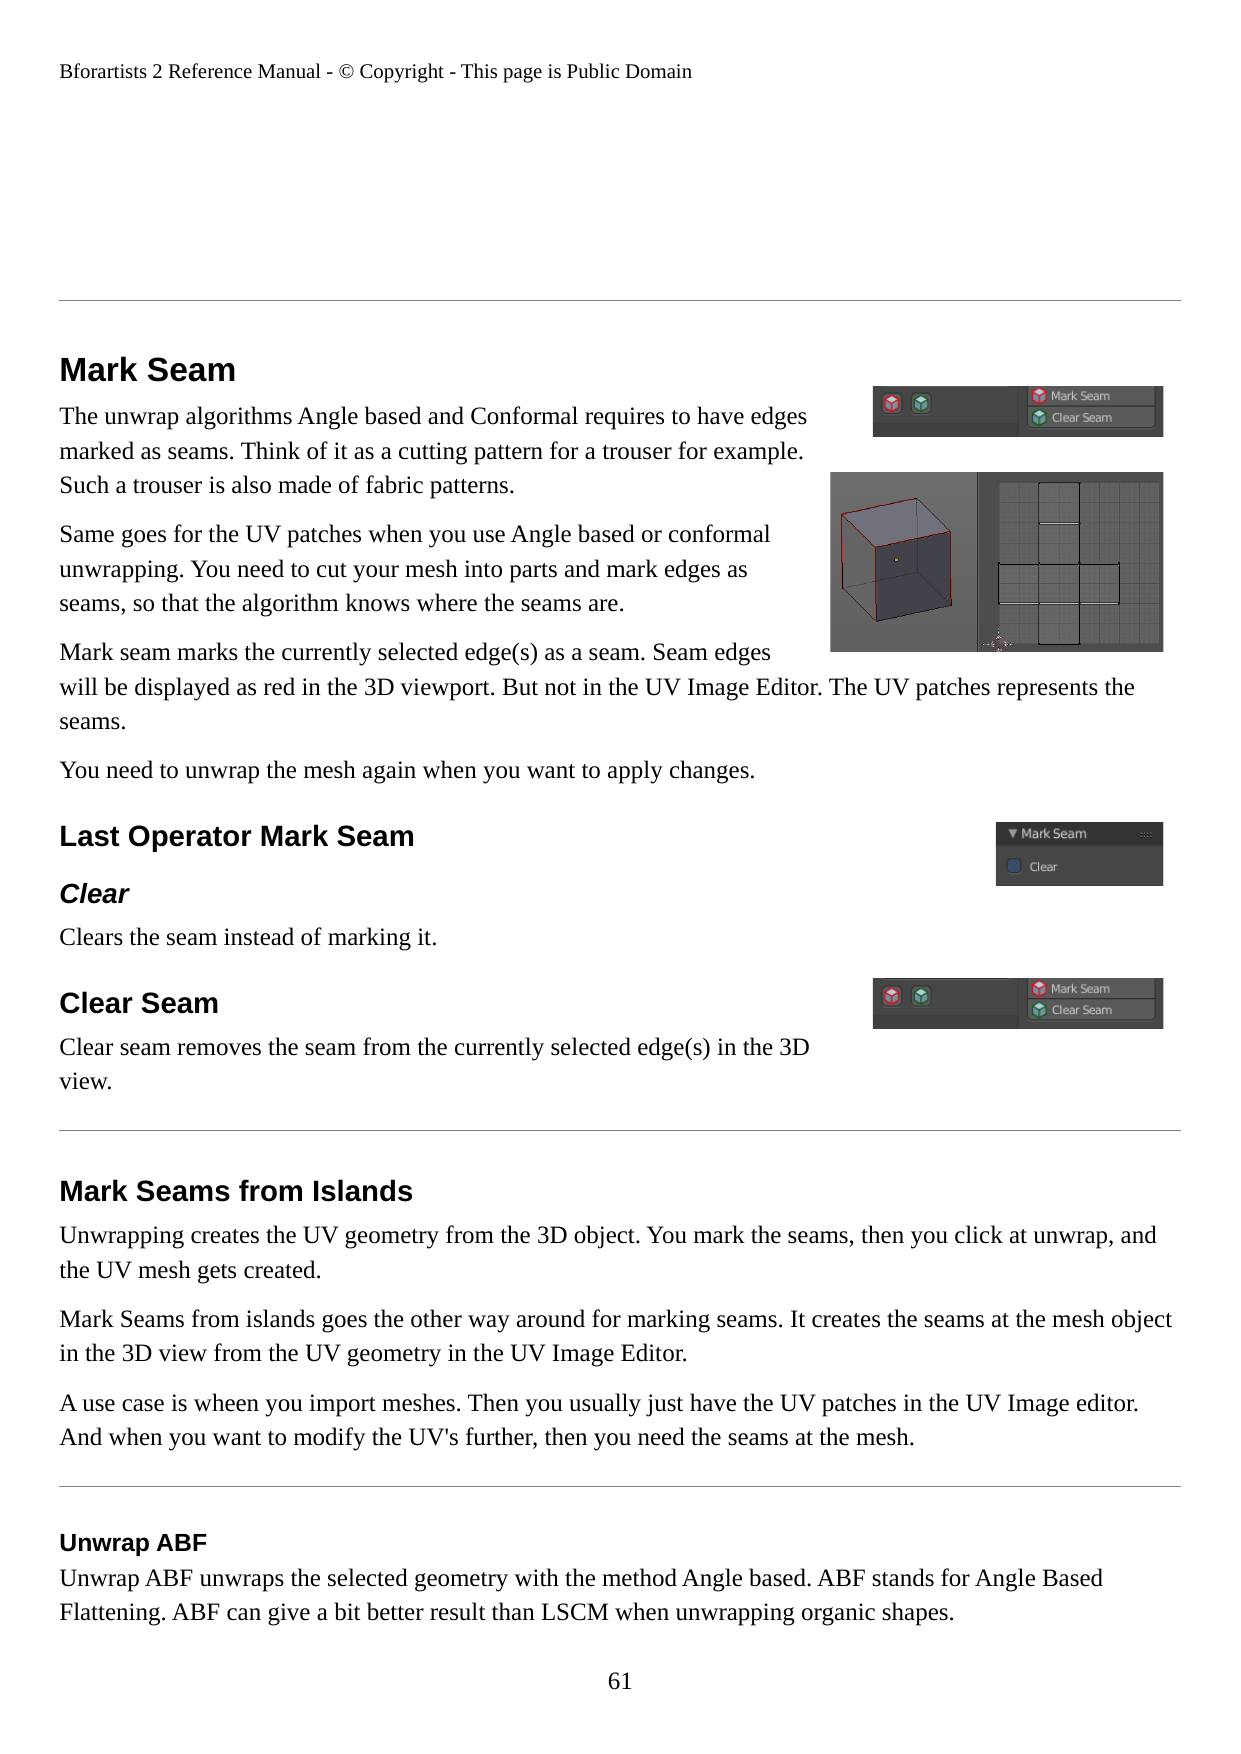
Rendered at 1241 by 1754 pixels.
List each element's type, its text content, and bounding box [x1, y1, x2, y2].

picture [872, 978, 1164, 1029]
subtitle Last Operator Mark Seam [59, 819, 1181, 853]
subtitle Unwrap ABF [59, 1528, 1181, 1556]
text Clear seam removes the seam from the currently selected edge(s) in the 3D view. [59, 1032, 1181, 1095]
text Unwrapping creates the UV geometry from the 3D object. You mark the seams, then you click at unwrap, and the UV mesh gets created. [59, 1221, 1181, 1284]
subtitle [1164, 986, 1181, 1019]
picture [995, 822, 1164, 886]
text A use case is wheen you import meshes. Then you usually just have the UV patches in the UV Image editor. And when you want to modify the UV's further, then you need the seams at the mesh. [59, 1388, 1181, 1451]
text Mark Seams from islands goes the other way around for marking seams. It creates the seams at the mesh object in the 3D view from the UV geometry in the UV Image Editor. [59, 1304, 1181, 1367]
subtitle Clear [59, 878, 1181, 909]
subtitle Mark Seam [59, 350, 1181, 389]
text Mark seam marks the currently selected edge(s) as a seam. Seam edges will be displayed as red in the 3D viewport. But not in the UV Image Editor. The UV patches represents the seams. [59, 637, 1181, 735]
subtitle Mark Seams from Islands [59, 1174, 1181, 1208]
text Unwrap ABF unwraps the selected geometry with the method Angle based. ABF stands for Angle Based Flattening. ABF can give a bit better result than LSCM when unwrapping organic shapes. [59, 1563, 1181, 1626]
subtitle Clear Seam [59, 986, 872, 1019]
text The unwrap algorithms Angle based and Conformal requires to have edges marked as seams. Think of it as a cutting pattern for a trouser for example. Such a trouser is also made of fabric patterns. [59, 401, 1181, 499]
picture [830, 472, 1164, 652]
text Clears the seam instead of marking it. [59, 922, 1181, 951]
text Same goes for the UV patches when you use Angle based or conformal unwrapping. You need to cut your mesh into parts and mark edges as seams, so that the algorithm knows where the seams are. [59, 519, 830, 617]
picture [872, 386, 1164, 437]
text You need to unwrap the mesh again when you want to apply changes. [59, 755, 1181, 784]
